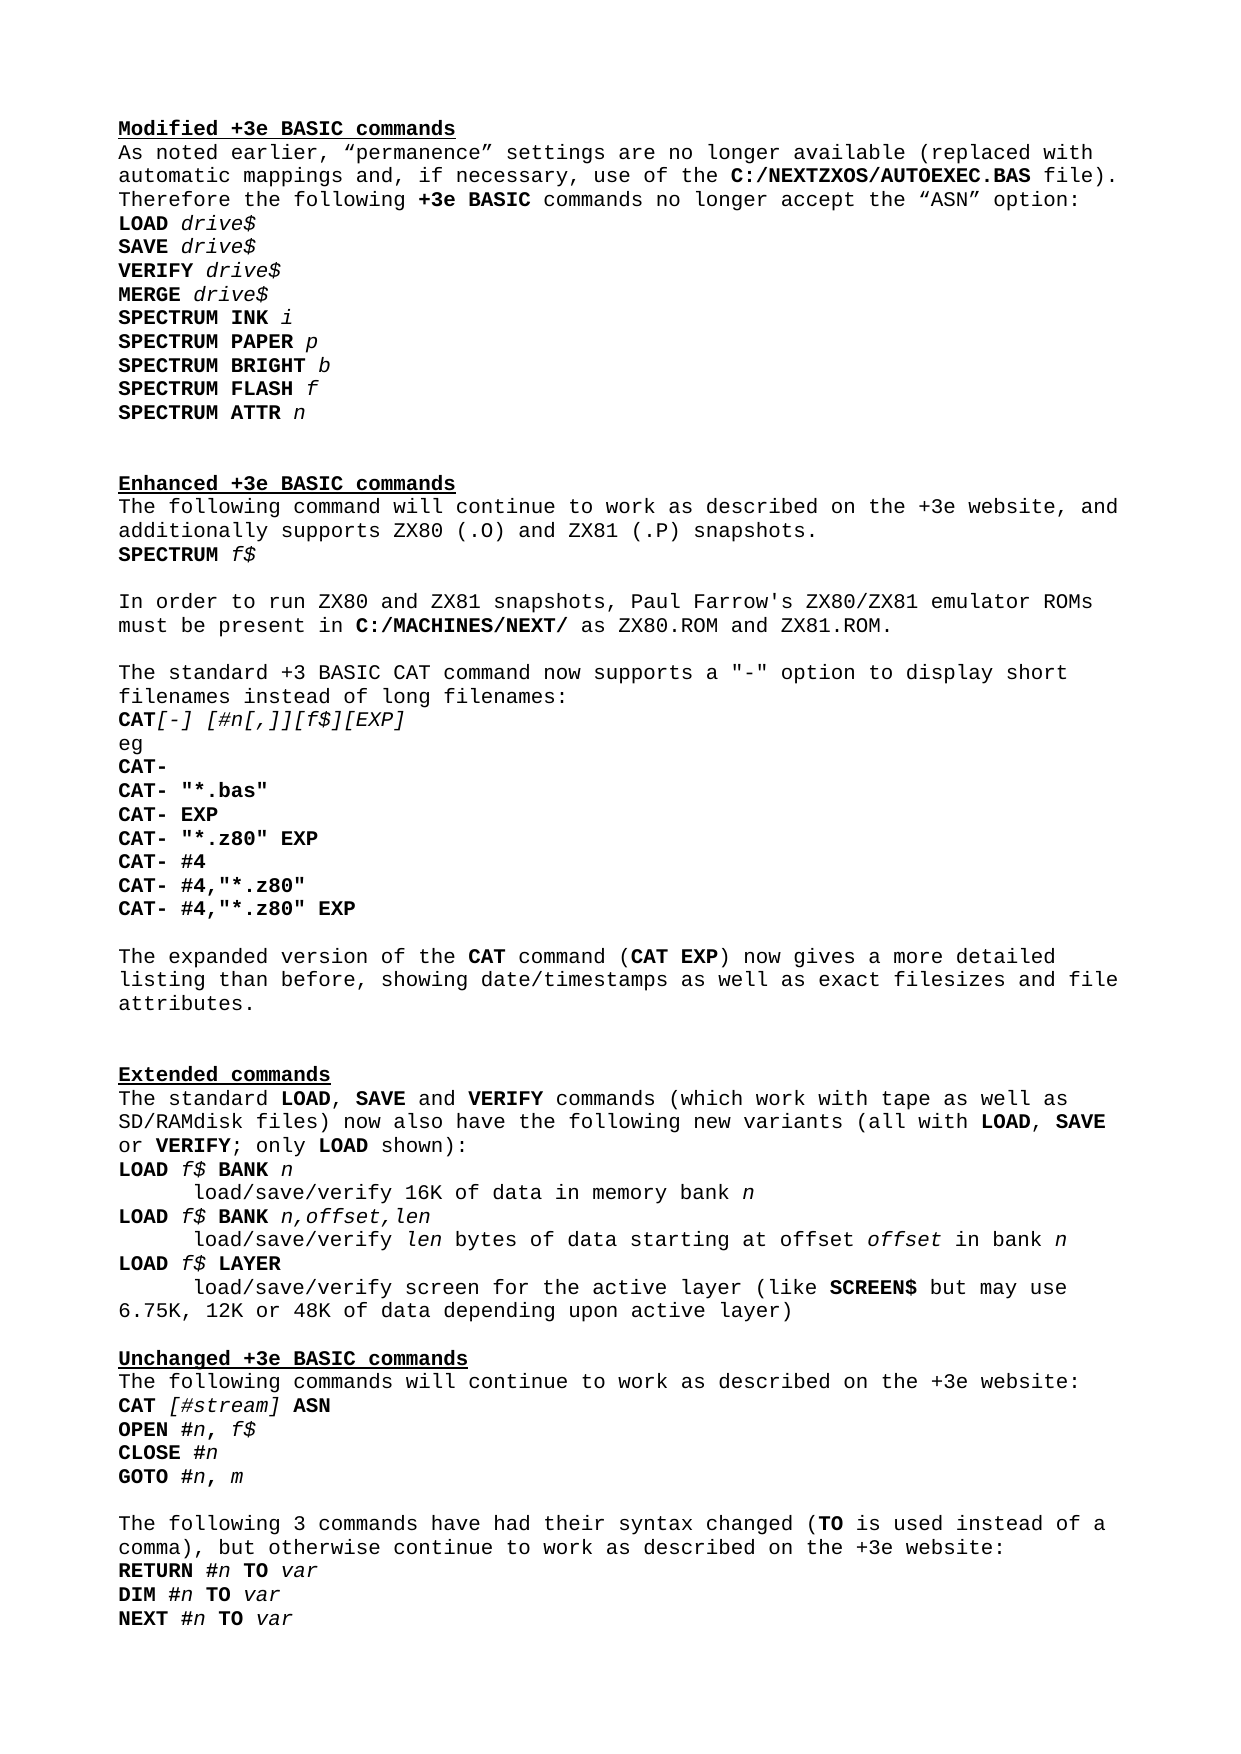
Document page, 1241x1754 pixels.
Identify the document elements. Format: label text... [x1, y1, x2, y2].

text SAVE drive$ [118, 236, 1122, 260]
text eg [118, 733, 1122, 757]
text SPECTRUM BRIGHT b [118, 354, 1122, 378]
text RETURN #n TO var [118, 1561, 1122, 1584]
text SPECTRUM f$ [118, 544, 1122, 567]
text The expanded version of the CAT command (CAT EXP) now gives a more detailed listing than before, showing date/timestamps as well as exact filesizes and file attributes. [118, 946, 1122, 1017]
text LOAD drive$ [118, 213, 1122, 236]
text The following 3 commands have had their syntax changed (TO is used instead of a comma), but otherwise continue to work as described on the +3e website: [118, 1513, 1122, 1561]
text The following commands will continue to work as described on the +3e website: [118, 1371, 1122, 1395]
text DIM #n TO var [118, 1584, 1122, 1608]
text OPEN #n, f$ [118, 1419, 1122, 1442]
text The standard LOAD, SAVE and VERIFY commands (which work with tape as well as SD/RAMdisk files) now also have the following new variants (all with LOAD, SAVE or VERIFY; only LOAD shown): [118, 1088, 1122, 1158]
text CAT- #4 [118, 851, 1122, 875]
text LOAD f$ BANK n,offset,len [118, 1206, 1122, 1229]
text CAT- "*.bas" [118, 780, 1122, 804]
text VERIFY drive$ [118, 260, 1122, 284]
text load/save/verify 16K of data in memory bank n [118, 1182, 1122, 1206]
text The standard +3 BASIC CAT command now supports a "-" option to display short filenames instead of long filenames: [118, 662, 1122, 709]
text NEXT #n TO var [118, 1608, 1122, 1631]
text The following command will continue to work as described on the +3e website, and additionally supports ZX80 (.O) and ZX81 (.P) snapshots. [118, 496, 1122, 544]
text Extended commands [118, 1064, 1122, 1088]
text CAT- [118, 757, 1122, 780]
text load/save/verify len bytes of data starting at offset offset in bank n [118, 1229, 1122, 1253]
text CAT [#stream] ASN [118, 1395, 1122, 1419]
text SPECTRUM INK i [118, 307, 1122, 331]
text CLOSE #n [118, 1442, 1122, 1466]
text GOTO #n, m [118, 1466, 1122, 1489]
text Enhanced +3e BASIC commands [118, 473, 1122, 496]
text CAT[-] [#n[,]][f$][EXP] [118, 709, 1122, 733]
text As noted earlier, “permanence” settings are no longer available (replaced with automatic mappings and, if necessary, use of the C:/NEXTZXOS/AUTOEXEC.BAS file). Therefore the following +3e BASIC commands no longer accept the “ASN” option: [118, 142, 1122, 213]
text CAT- EXP [118, 804, 1122, 827]
text CAT- #4,"*.z80" [118, 875, 1122, 898]
text LOAD f$ BANK n [118, 1158, 1122, 1182]
text LOAD f$ LAYER [118, 1253, 1122, 1277]
text In order to run ZX80 and ZX81 snapshots, Paul Farrow's ZX80/ZX81 emulator ROMs must be present in C:/MACHINES/NEXT/ as ZX80.ROM and ZX81.ROM. [118, 591, 1122, 638]
text load/save/verify screen for the active layer (like SCREEN$ but may use 6.75K, 12K or 48K of data depending upon active layer) [118, 1277, 1122, 1324]
text Modified +3e BASIC commands [118, 118, 1122, 142]
text SPECTRUM PAPER p [118, 331, 1122, 354]
text SPECTRUM FLASH f [118, 378, 1122, 402]
text Unchanged +3e BASIC commands [118, 1348, 1122, 1371]
text SPECTRUM ATTR n [118, 402, 1122, 426]
text MERGE drive$ [118, 284, 1122, 307]
text CAT- "*.z80" EXP [118, 827, 1122, 851]
text CAT- #4,"*.z80" EXP [118, 898, 1122, 922]
